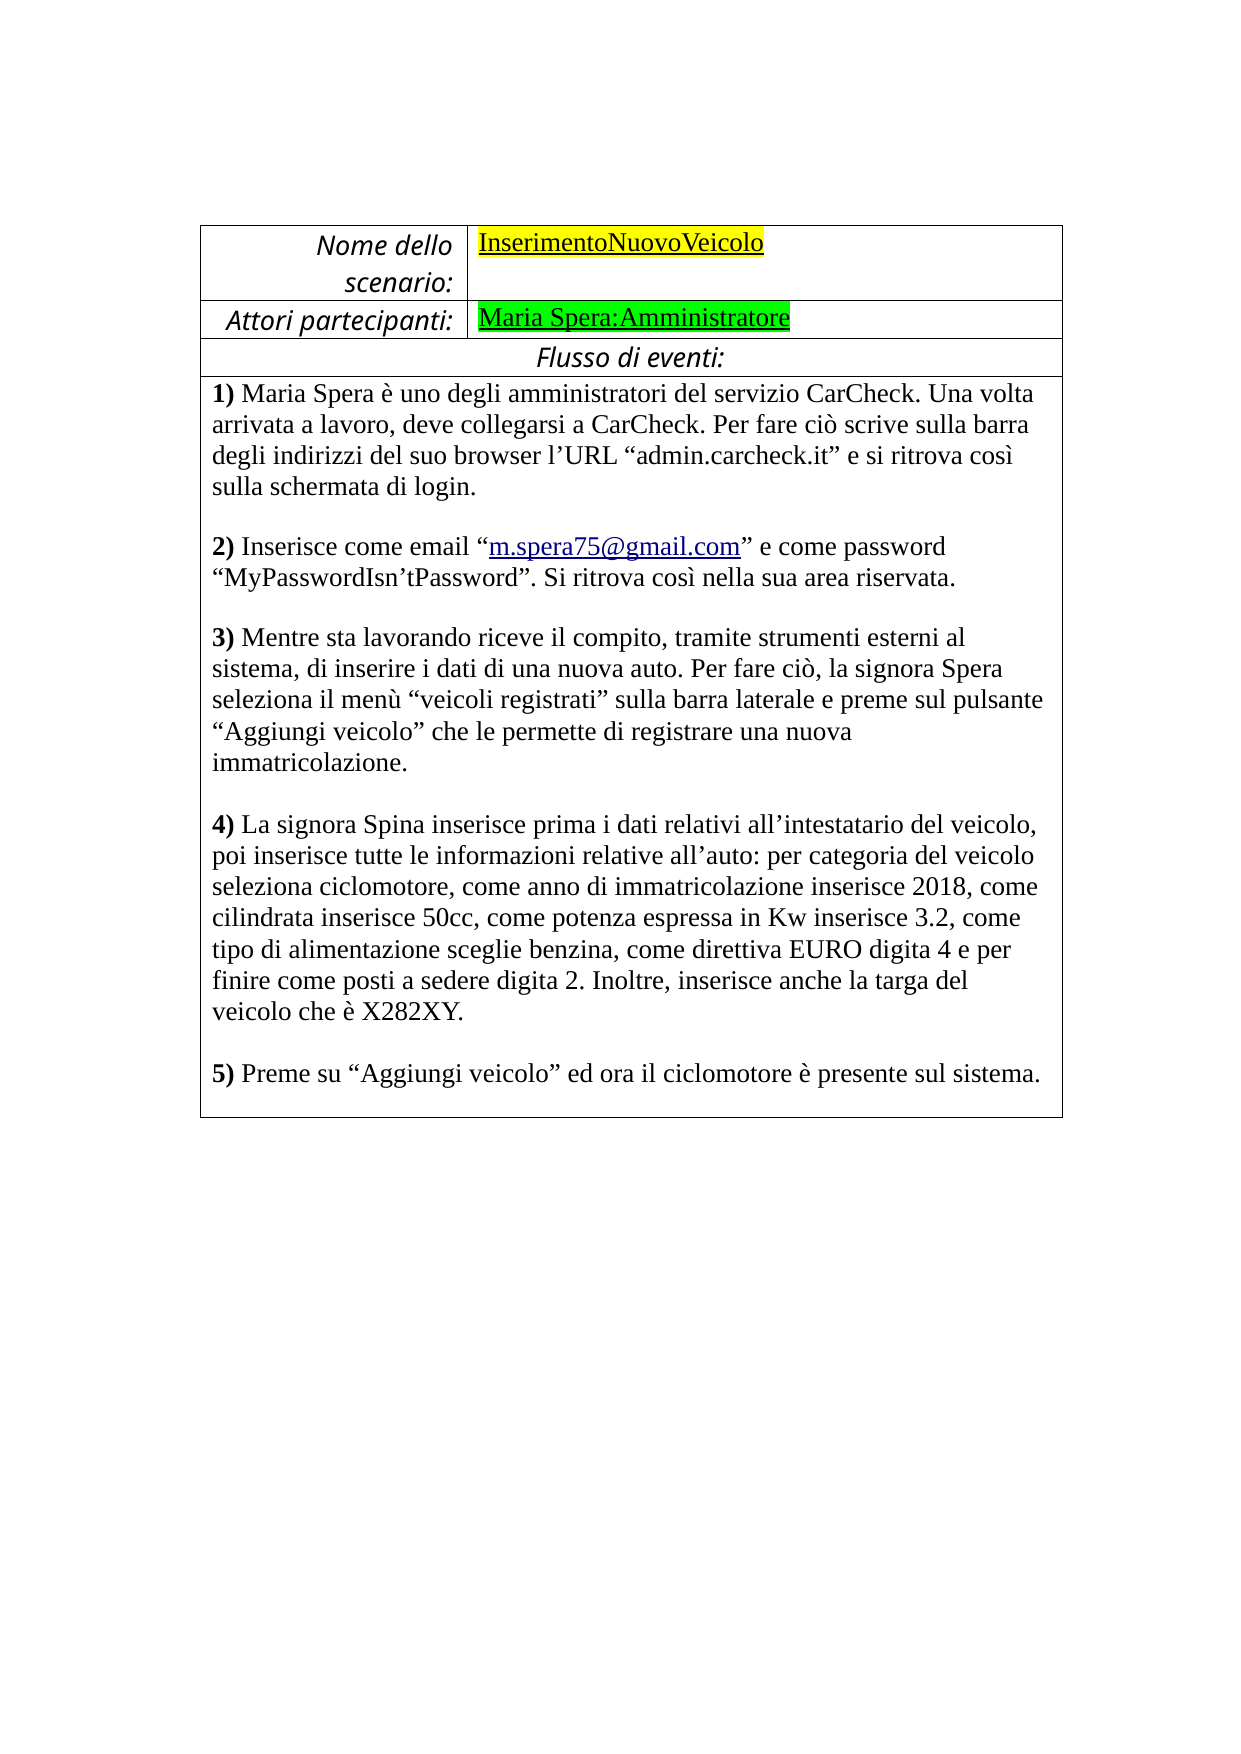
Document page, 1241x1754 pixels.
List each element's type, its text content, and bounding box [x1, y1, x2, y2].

table_header InserimentoNuovoVeicolo [468, 226, 1062, 300]
table_cell Flusso di eventi: [201, 339, 1062, 376]
table_cell Maria Spera:Amministratore [468, 301, 1062, 338]
table_cell 1) Maria Spera è uno degli amministratori del servizio CarCheck. Una volta arrivata a lavoro, deve collegarsi a CarCheck. Per fare ciò scrive sulla barra degli indirizzi del suo browser l’URL “admin.carcheck.it” e si ritrova così sulla schermata di login. 2) Inserisce come email “m.spera75@gmail.com” e come password “MyPasswordIsn’tPassword”. Si ritrova così nella sua area riservata. 3) Mentre sta lavorando riceve il compito, tramite strumenti esterni al sistema, di inserire i dati di una nuova auto. Per fare ciò, la signora Spera seleziona il menù “veicoli registrati” sulla barra laterale e preme sul pulsante “Aggiungi veicolo” che le permette di registrare una nuova immatricolazione. 4) La signora Spina inserisce prima i dati relativi all’intestatario del veicolo, poi inserisce tutte le informazioni relative all’auto: per categoria del veicolo seleziona ciclomotore, come anno di immatricolazione inserisce 2018, come cilindrata inserisce 50cc, come potenza espressa in Kw inserisce 3.2, come tipo di alimentazione sceglie benzina, come direttiva EURO digita 4 e per finire come posti a sedere digita 2. Inoltre, inserisce anche la targa del veicolo che è X282XY. 5) Preme su “Aggiungi veicolo” ed ora il ciclomotore è presente sul sistema. [201, 377, 1062, 1117]
table_cell Attori partecipanti: [201, 301, 467, 338]
table_header Nome dello scenario: [201, 226, 467, 300]
